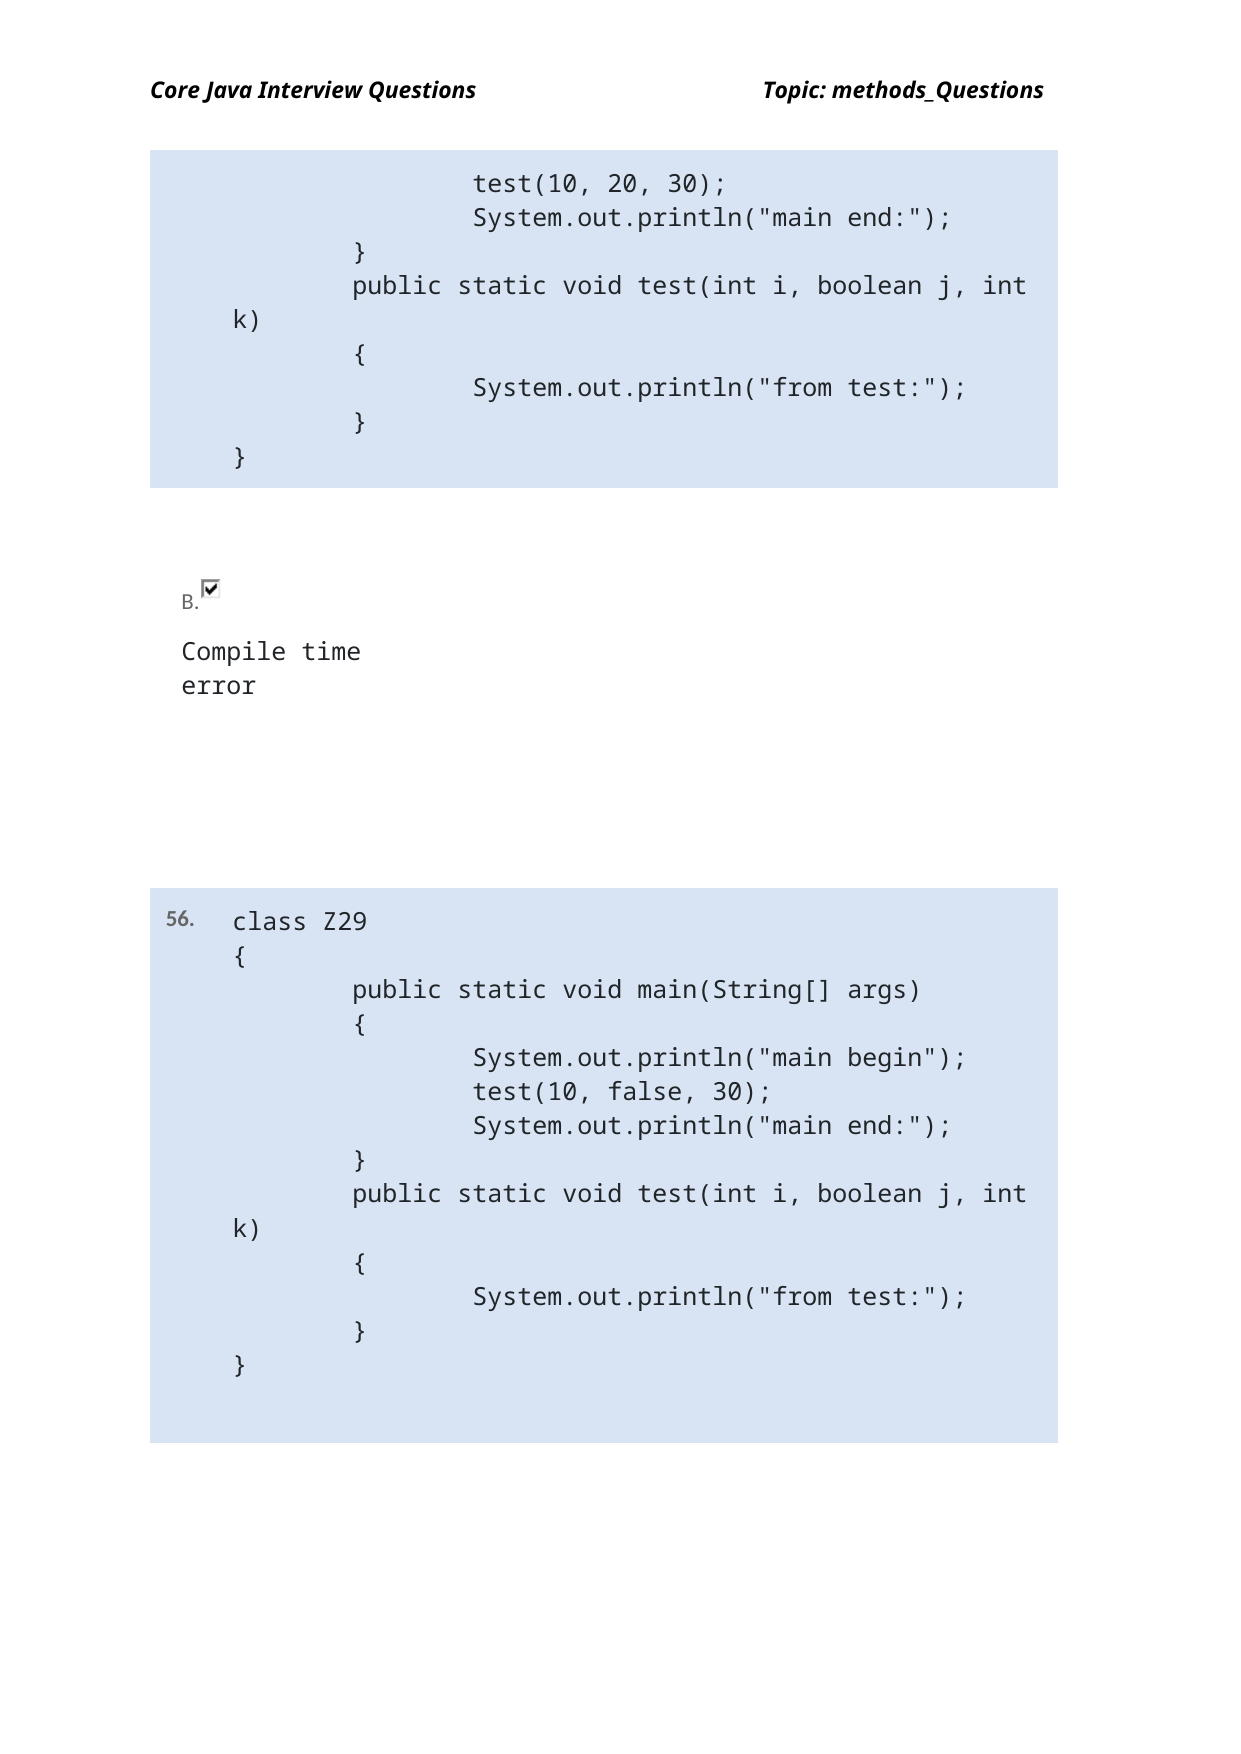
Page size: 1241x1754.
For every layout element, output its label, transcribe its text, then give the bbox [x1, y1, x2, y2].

table_header test(10, 20, 30); System.out.println("main end:"); } public static void test(int i, boolean j, int k) { System.out.println("from test:"); } } [216, 150, 1058, 488]
table_cell [150, 1443, 1090, 1576]
table_header B. Compile time error [181, 572, 442, 804]
table_header [150, 150, 216, 488]
table_cell class Z29 { public static void main(String[] args) { System.out.println("main begin"); test(10, false, 30); System.out.println("main end:"); } public static void test(int i, boolean j, int k) { System.out.println("from test:"); } } [216, 888, 1058, 1443]
table_header [181, 804, 319, 872]
table_header [1058, 150, 1090, 488]
table_cell [1058, 888, 1090, 1443]
table_cell 56. [150, 888, 216, 1443]
table_cell [150, 488, 1090, 888]
table_header [181, 504, 319, 572]
table_header [181, 1459, 319, 1561]
